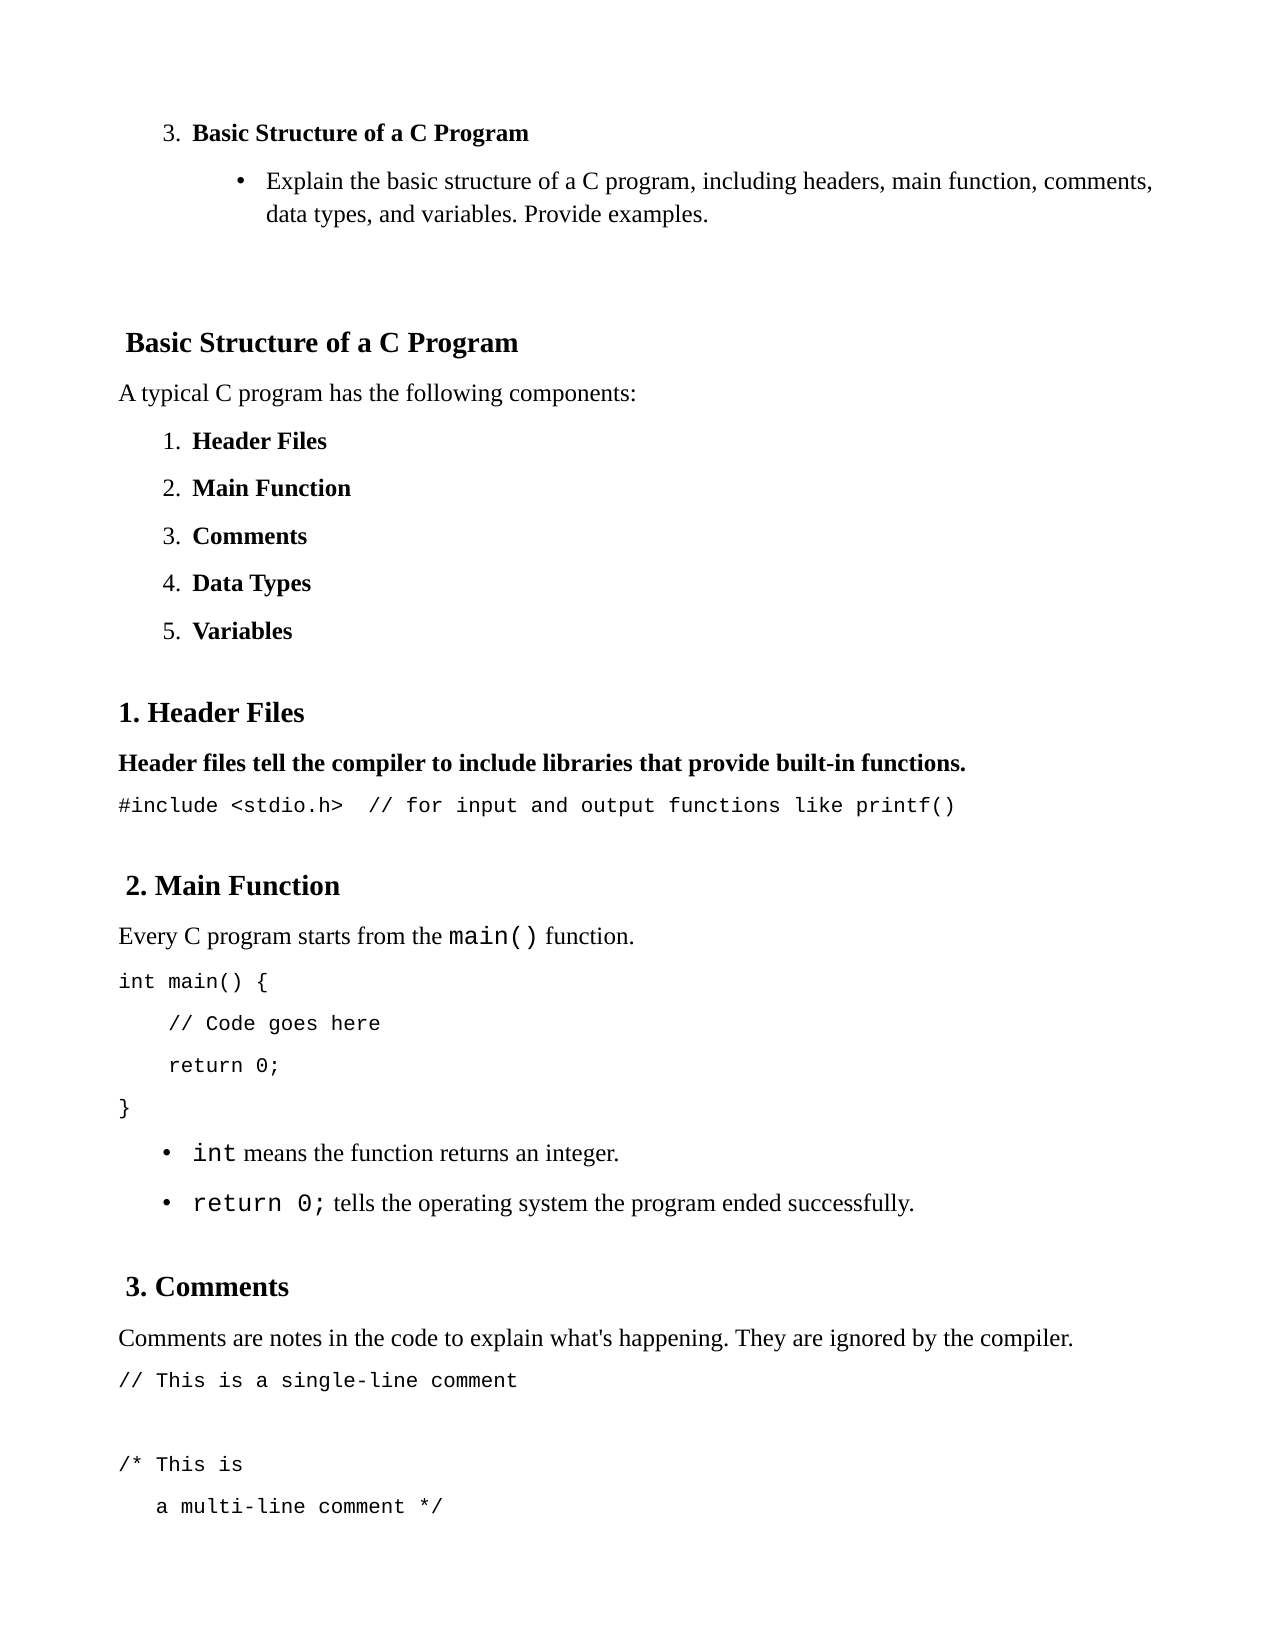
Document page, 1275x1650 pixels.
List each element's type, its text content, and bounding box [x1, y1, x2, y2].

list Main Function [162, 473, 1157, 502]
text #include <stdio.h> // for input and output functions like printf() [118, 796, 1157, 819]
text Every C program starts from the main() function. [118, 921, 1157, 952]
text // Code goes here [118, 1013, 1157, 1037]
list Basic Structure of a C Program [162, 118, 1157, 147]
text a multi-line comment */ [118, 1496, 1157, 1519]
list Variables [162, 616, 1157, 645]
subtitle 3. Comments [118, 1269, 1157, 1303]
text Header files tell the compiler to include libraries that provide built-in functions. [118, 748, 1157, 777]
list int means the function returns an integer. [162, 1138, 1157, 1169]
text Comments are notes in the code to explain what's happening. They are ignored by the compiler. [118, 1323, 1157, 1351]
text // This is a single-line comment [118, 1370, 1157, 1394]
list Explain the basic structure of a C program, including headers, main function, comments, data types, and variables. Provide examples. [236, 166, 1157, 227]
list Data Types [162, 568, 1157, 597]
subtitle 2. Main Function [118, 868, 1157, 902]
list Comments [162, 521, 1157, 550]
list Header Files [162, 426, 1157, 454]
subtitle 1. Header Files [118, 695, 1157, 728]
subtitle Basic Structure of a C Program [118, 325, 1157, 358]
text return 0; [118, 1055, 1157, 1079]
text } [118, 1097, 1157, 1120]
list return 0; tells the operating system the program ended successfully. [162, 1188, 1157, 1219]
text int main() { [118, 971, 1157, 995]
text A typical C program has the following components: [118, 378, 1157, 407]
text /* This is [118, 1454, 1157, 1477]
